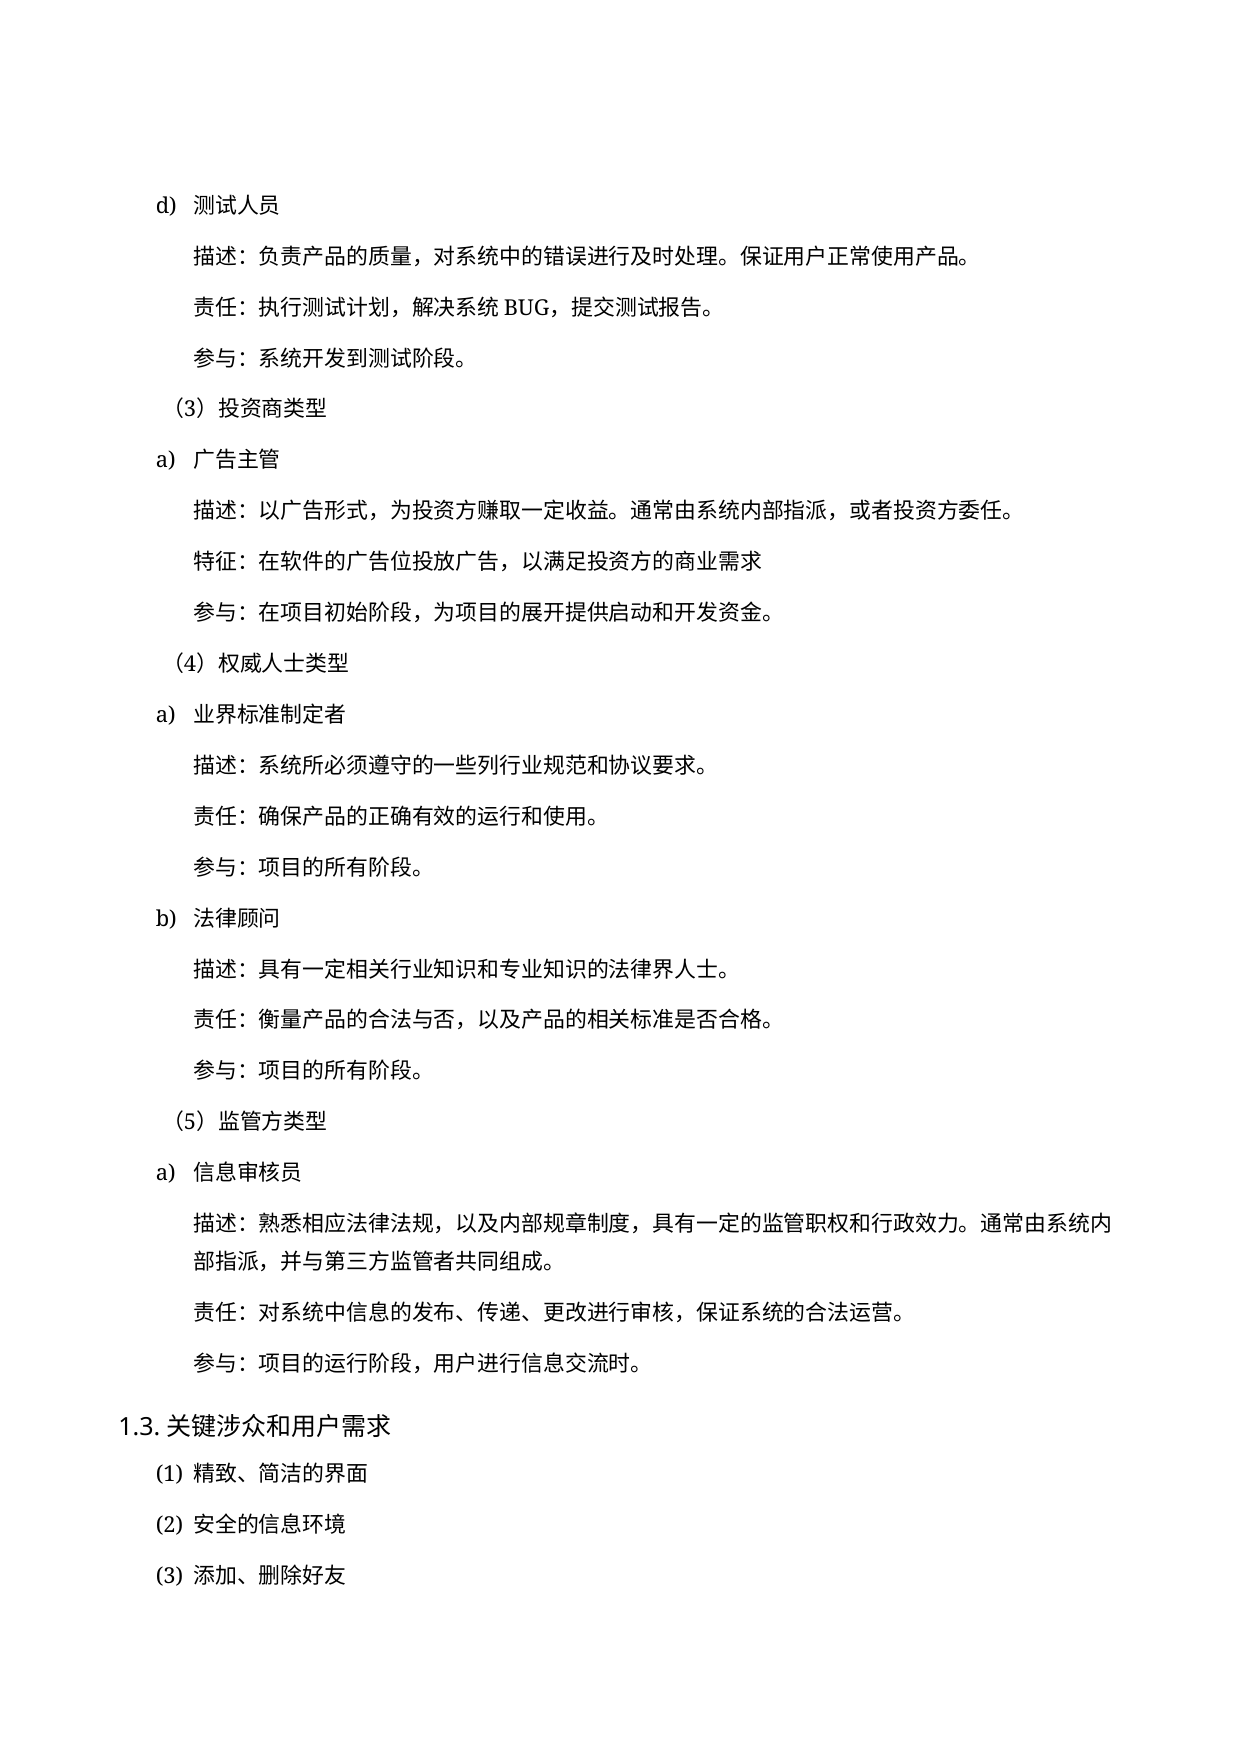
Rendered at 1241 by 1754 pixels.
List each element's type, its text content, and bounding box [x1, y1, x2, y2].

list 参与：项目的所有阶段。 [156, 1053, 1122, 1085]
list 参与：项目的所有阶段。 [156, 850, 1122, 881]
text （5）监管方类型 [118, 1104, 1122, 1136]
text （4）权威人士类型 [118, 646, 1122, 678]
list 添加、删除好友 [156, 1558, 1122, 1590]
list 描述：负责产品的质量，对系统中的错误进行及时处理。保证用户正常使用产品。 [156, 239, 1122, 270]
list 参与：在项目初始阶段，为项目的展开提供启动和开发资金。 [156, 595, 1122, 627]
list 描述：系统所必须遵守的一些列行业规范和协议要求。 [156, 748, 1122, 780]
list 广告主管 [156, 442, 1122, 474]
list 参与：系统开发到测试阶段。 [156, 341, 1122, 372]
list 参与：项目的运行阶段，用户进行信息交流时。 [156, 1346, 1122, 1377]
list 描述：熟悉相应法律法规，以及内部规章制度，具有一定的监管职权和行政效力。通常由系统内部指派，并与第三方监管者共同组成。 [156, 1206, 1122, 1276]
list 责任：衡量产品的合法与否，以及产品的相关标准是否合格。 [156, 1002, 1122, 1034]
text （3）投资商类型 [118, 391, 1122, 423]
list 描述：具有一定相关行业知识和专业知识的法律界人士。 [156, 952, 1122, 983]
list 特征：在软件的广告位投放广告，以满足投资方的商业需求 [156, 544, 1122, 576]
list 责任：对系统中信息的发布、传递、更改进行审核，保证系统的合法运营。 [156, 1295, 1122, 1327]
list 法律顾问 [156, 901, 1122, 932]
list 责任：执行测试计划，解决系统BUG，提交测试报告。 [156, 289, 1122, 321]
list 测试人员 [156, 188, 1122, 219]
list 描述：以广告形式，为投资方赚取一定收益。通常由系统内部指派，或者投资方委任。 [156, 493, 1122, 525]
list 精致、简洁的界面 [156, 1456, 1122, 1488]
list 业界标准制定者 [156, 697, 1122, 729]
list 安全的信息环境 [156, 1507, 1122, 1539]
list 责任：确保产品的正确有效的运行和使用。 [156, 799, 1122, 831]
subtitle 关键涉众和用户需求 [118, 1406, 1122, 1443]
list 信息审核员 [156, 1155, 1122, 1187]
